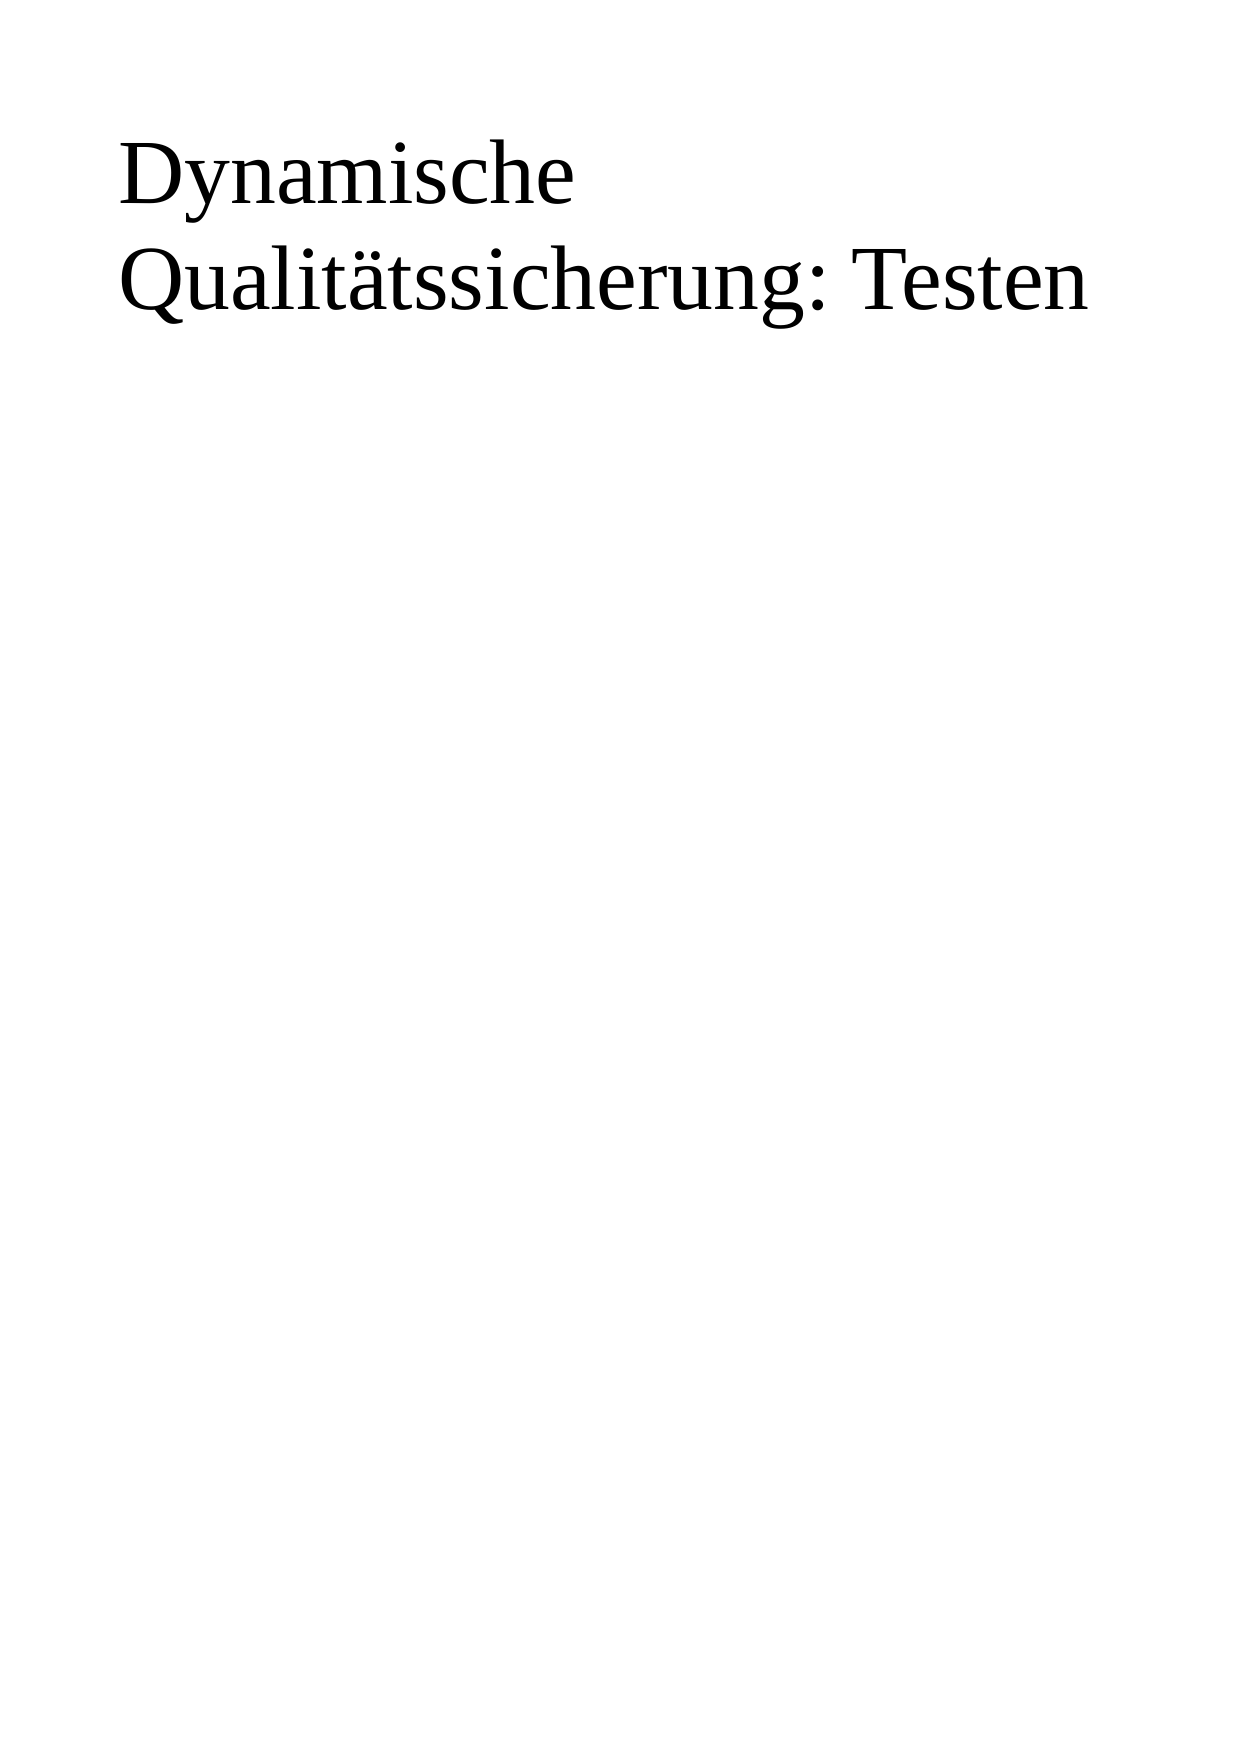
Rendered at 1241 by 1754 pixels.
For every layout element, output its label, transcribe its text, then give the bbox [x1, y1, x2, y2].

text Dynamische Qualitätssicherung: Testen [118, 118, 1122, 329]
